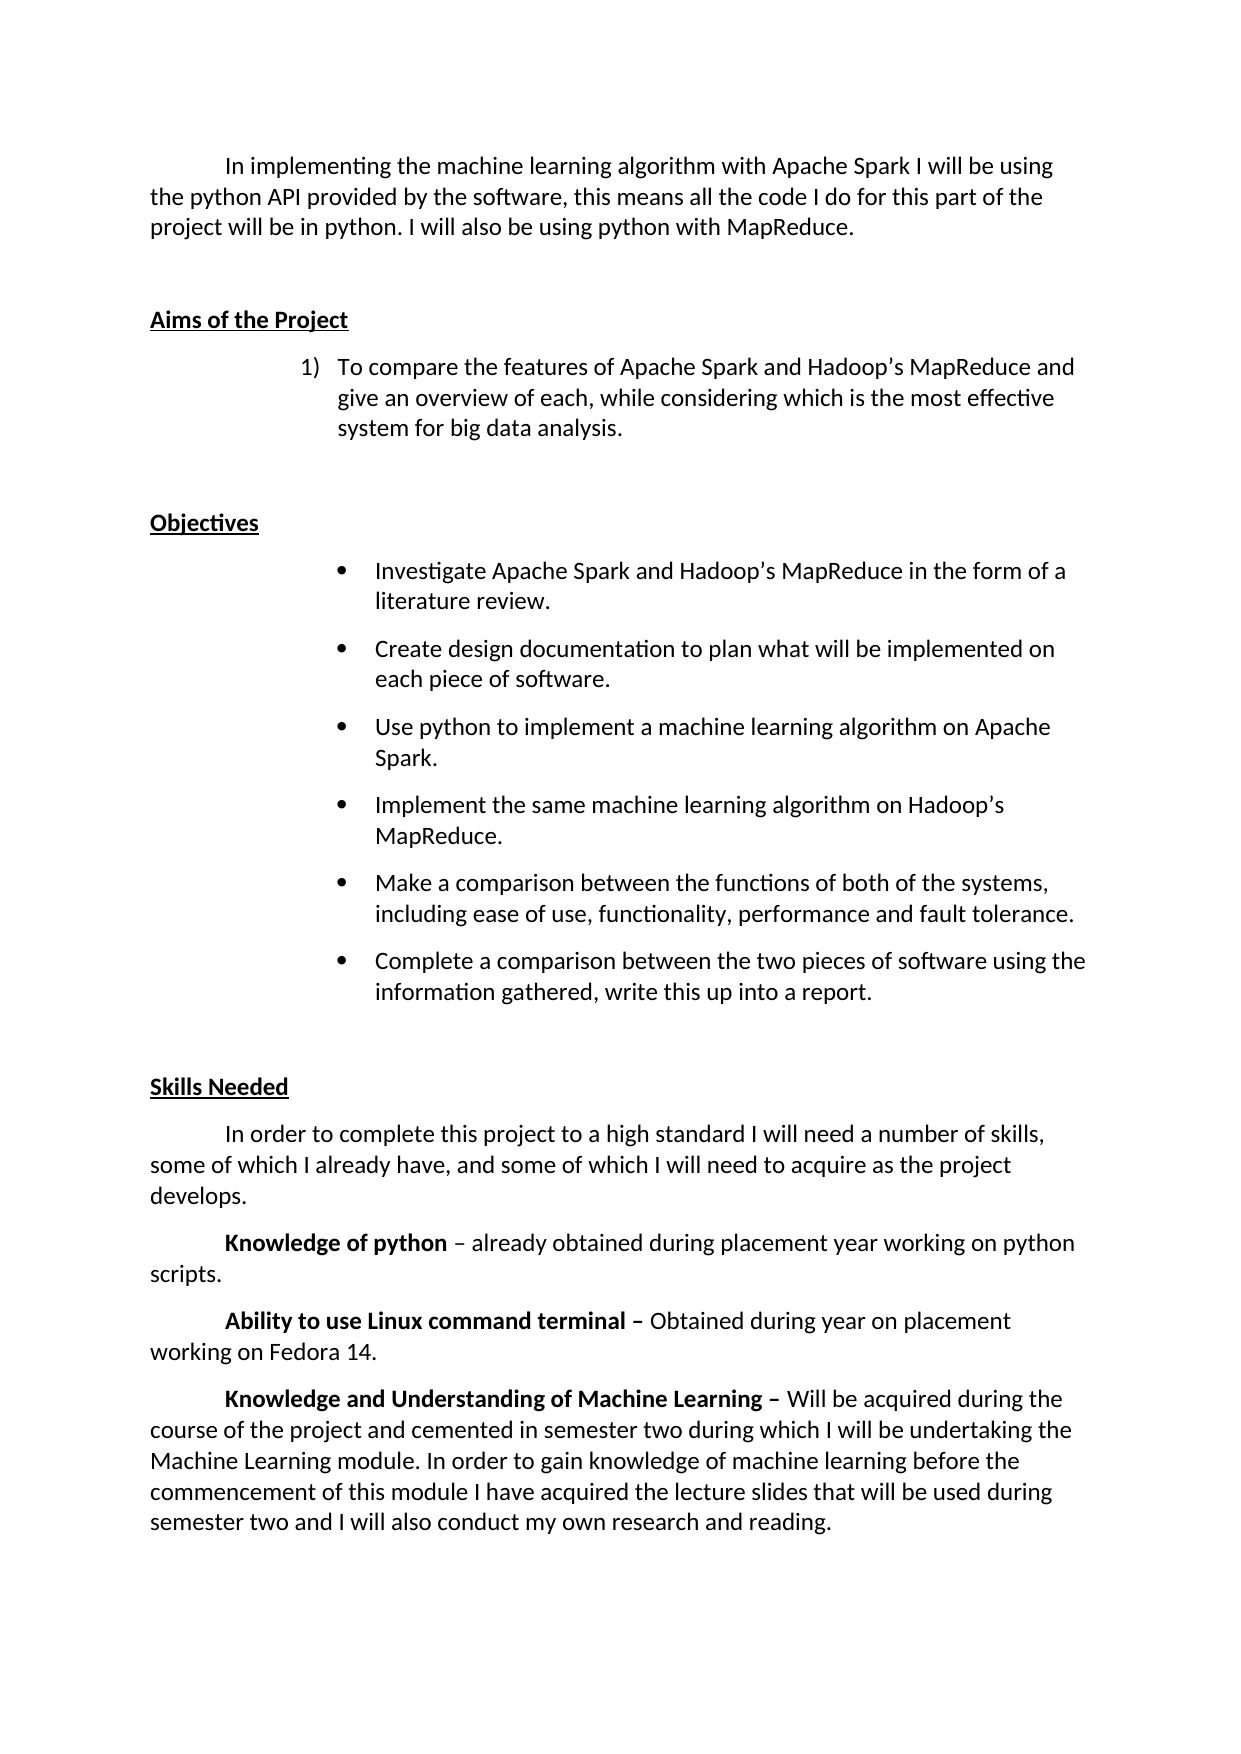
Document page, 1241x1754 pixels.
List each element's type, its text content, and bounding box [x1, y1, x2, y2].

list Investigate Apache Spark and Hadoop’s MapReduce in the form of a literature review. [337, 555, 1090, 616]
list Create design documentation to plan what will be implemented on each piece of software. [337, 633, 1090, 694]
text Knowledge and Understanding of Machine Learning – Will be acquired during the course of the project and cemented in semester two during which I will be undertaking the Machine Learning module. In order to gain knowledge of machine learning before the commencement of this module I have acquired the lecture slides that will be used during semester two and I will also conduct my own research and reading. [150, 1383, 1090, 1537]
text Objectives [150, 507, 1090, 538]
text In implementing the machine learning algorithm with Apache Spark I will be using the python API provided by the software, this means all the code I do for this part of the project will be in python. I will also be using python with MapReduce. [150, 150, 1090, 242]
text Aims of the Project [150, 304, 1090, 334]
list To compare the features of Apache Spark and Hadoop’s MapReduce and give an overview of each, while considering which is the most effective system for big data analysis. [300, 351, 1090, 443]
text Skills Needed [150, 1071, 1090, 1101]
text In order to complete this project to a high standard I will need a number of skills, some of which I already have, and some of which I will need to acquire as the project develops. [150, 1118, 1090, 1210]
list Use python to implement a machine learning algorithm on Apache Spark. [337, 711, 1090, 772]
text Knowledge of python – already obtained during placement year working on python scripts. [150, 1227, 1090, 1288]
list Implement the same machine learning algorithm on Hadoop’s MapReduce. [337, 789, 1090, 850]
text Ability to use Linux command terminal – Obtained during year on placement working on Fedora 14. [150, 1305, 1090, 1367]
list Complete a comparison between the two pieces of software using the information gathered, write this up into a report. [337, 945, 1090, 1007]
list Make a comparison between the functions of both of the systems, including ease of use, functionality, performance and fault tolerance. [337, 867, 1090, 928]
